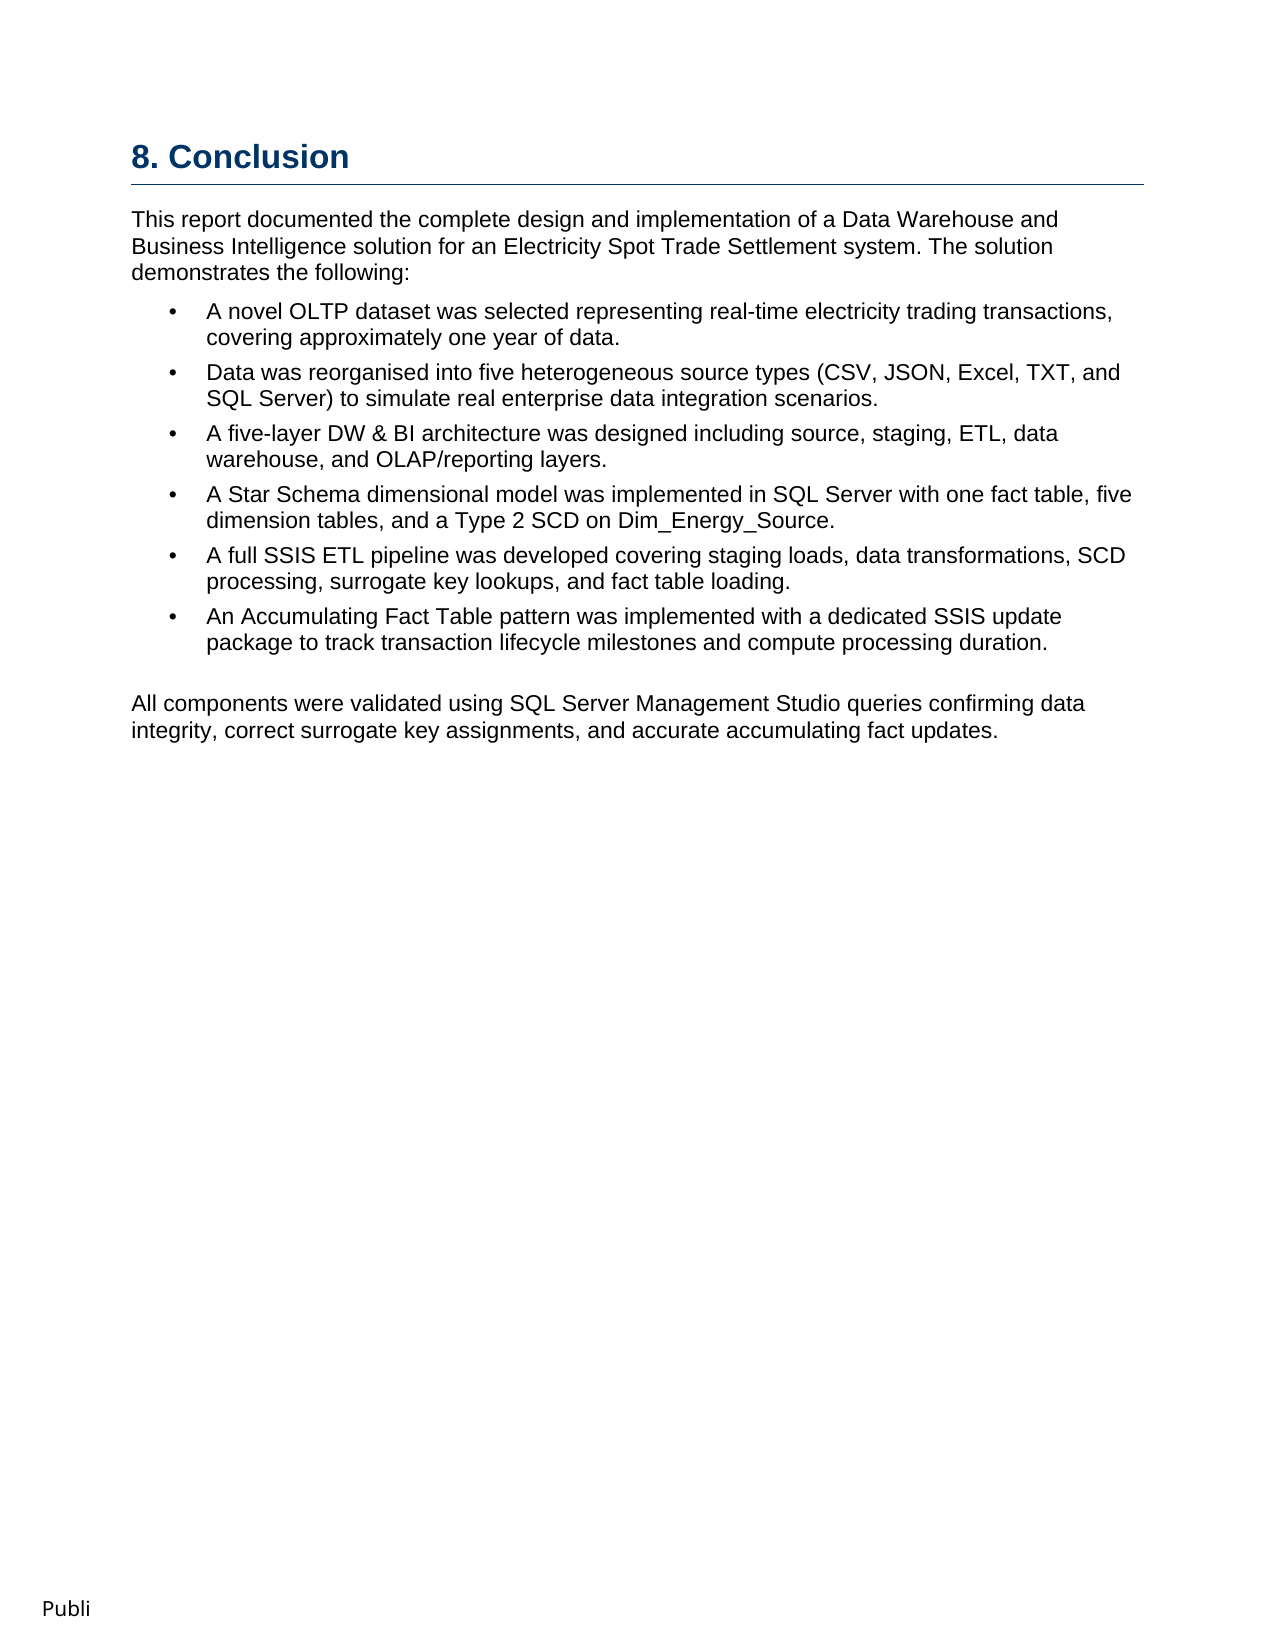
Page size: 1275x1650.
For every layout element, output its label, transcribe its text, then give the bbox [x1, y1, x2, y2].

list Data was reorganised into five heterogeneous source types (CSV, JSON, Excel, TXT, and SQL Server) to simulate real enterprise data integration scenarios. [169, 359, 1144, 412]
list An Accumulating Fact Table pattern was implemented with a dedicated SSIS update package to track transaction lifecycle milestones and compute processing duration. [169, 603, 1144, 656]
list A Star Schema dimensional model was implemented in SQL Server with one fact table, five dimension tables, and a Type 2 SCD on Dim_Energy_Source. [169, 481, 1144, 534]
text All components were validated using SQL Server Management Studio queries confirming data integrity, correct surrogate key assignments, and accurate accumulating fact updates. [131, 690, 1144, 743]
list A full SSIS ETL pipeline was developed covering staging loads, data transformations, SCD processing, surrogate key lookups, and fact table loading. [169, 542, 1144, 595]
subtitle 8. Conclusion [131, 138, 1144, 184]
list A five-layer DW & BI architecture was designed including source, staging, ETL, data warehouse, and OLAP/reporting layers. [169, 420, 1144, 473]
text This report documented the complete design and implementation of a Data Warehouse and Business Intelligence solution for an Electricity Spot Trade Settlement system. The solution demonstrates the following: [131, 206, 1144, 285]
list A novel OLTP dataset was selected representing real-time electricity trading transactions, covering approximately one year of data. [169, 298, 1144, 351]
